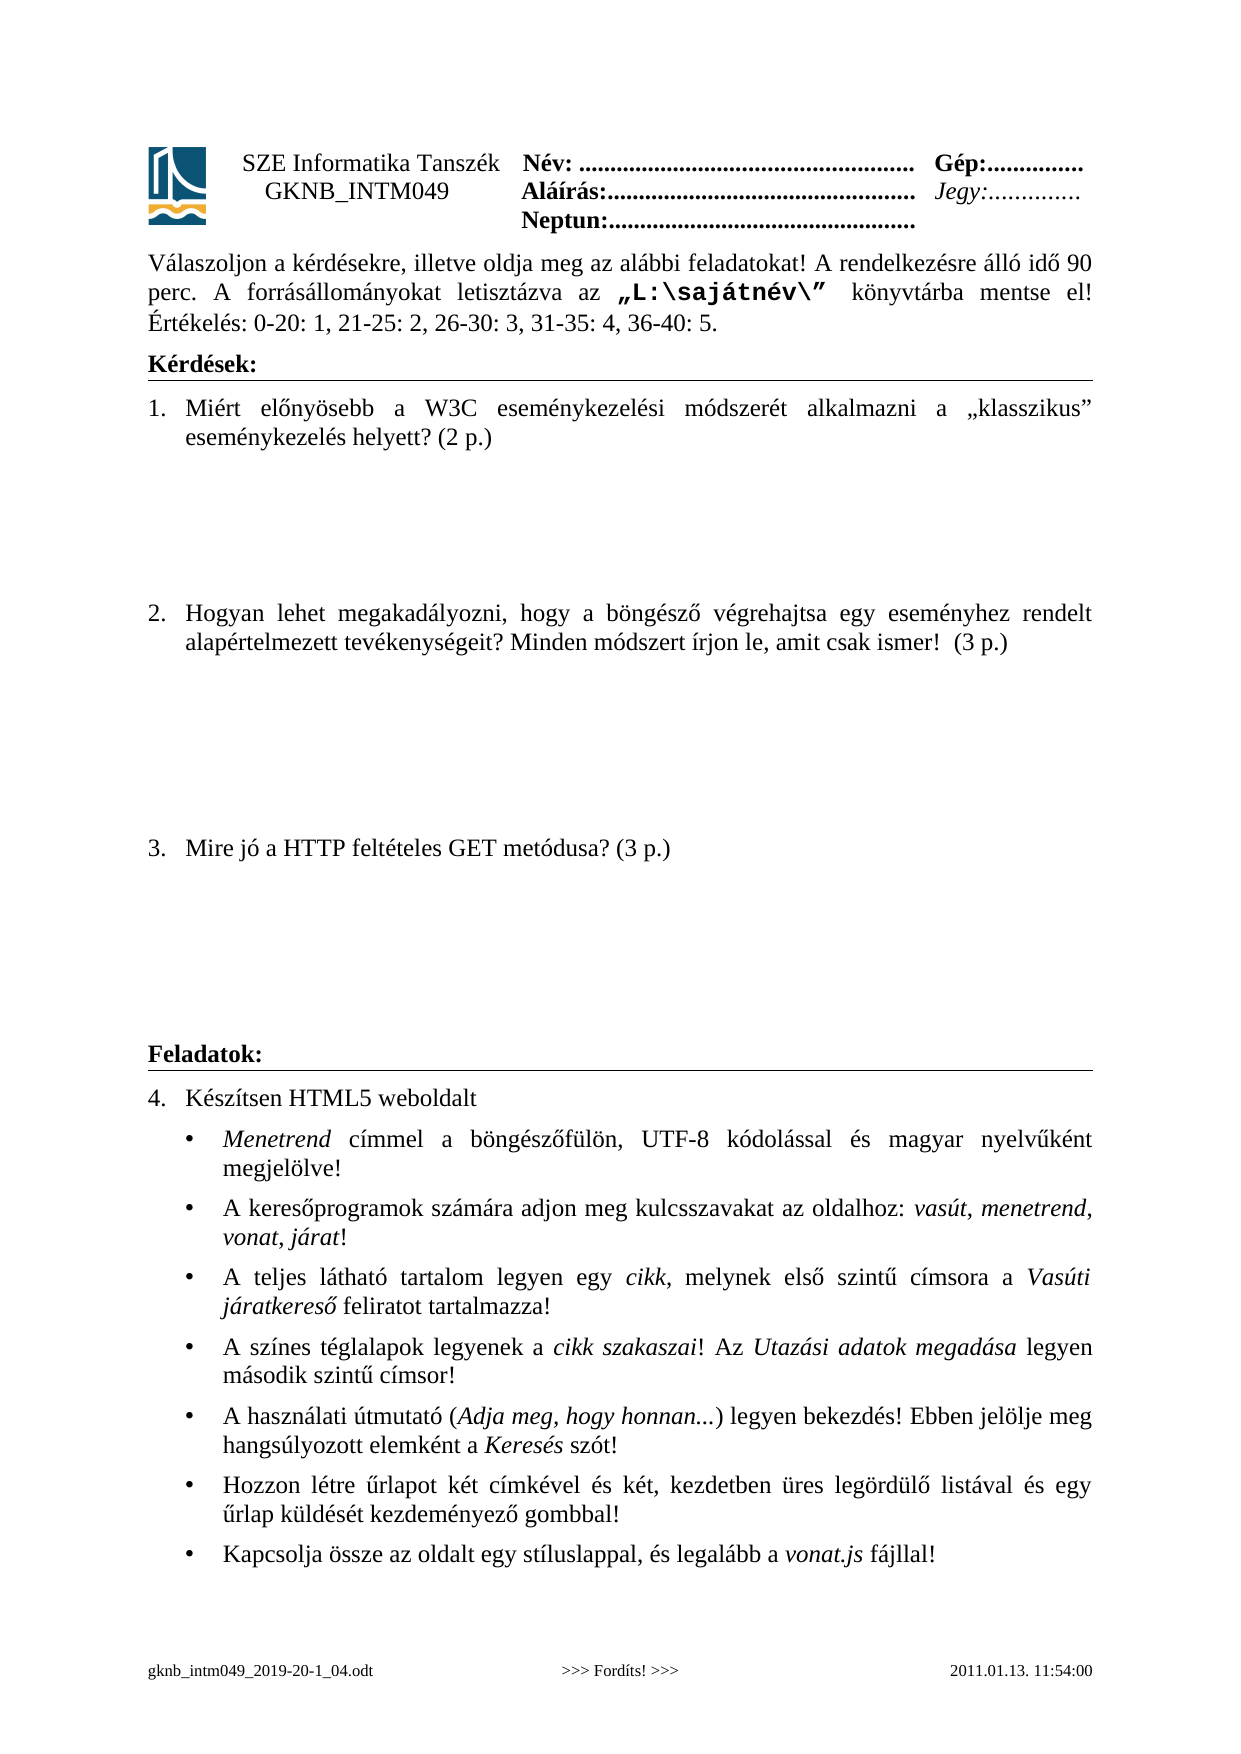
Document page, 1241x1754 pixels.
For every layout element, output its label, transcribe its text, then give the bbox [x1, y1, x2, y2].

text Kérdések: [148, 349, 1093, 380]
list Miért előnyösebb a W3C eseménykezelési módszerét alkalmazni a „klasszikus” eseménykezelés helyett? (2 p.) [148, 393, 1093, 451]
list Készítsen HTML5 weboldalt [148, 1083, 1093, 1112]
list Menetrend címmel a böngészőfülön, UTF-8 kódolással és magyar nyelvűként megjelölve! [185, 1124, 1093, 1181]
list A keresőprogramok számára adjon meg kulcsszavakat az oldalhoz: vasút, menetrend, vonat, járat! [185, 1193, 1093, 1251]
table_header [149, 148, 228, 248]
list A használati útmutató (Adja meg, hogy honnan...) legyen bekezdés! Ebben jelölje meg hangsúlyozott elemként a Keresés szót! [185, 1401, 1093, 1458]
list Mire jó a HTTP feltételes GET metódusa? (3 p.) [148, 833, 1093, 862]
table_header Gép: [928, 148, 1093, 176]
list Kapcsolja össze az oldalt egy stíluslappal, és legalább a vonat.js fájllal! [185, 1539, 1093, 1568]
list A teljes látható tartalom legyen egy cikk, melynek első szintű címsora a Vasúti járatkereső feliratot tartalmazza! [185, 1262, 1093, 1320]
table_cell Aláírás: Neptun: [510, 176, 928, 248]
table_cell GKNB_INTM049 [228, 176, 510, 248]
picture [148, 147, 206, 225]
list Hozzon létre űrlapot két címkével és két, kezdetben üres legördülő listával és egy űrlap küldését kezdeményező gombbal! [185, 1470, 1093, 1528]
table_header SZE Informatika Tanszék [228, 148, 510, 176]
table_cell Jegy: [928, 176, 1093, 248]
list Hogyan lehet megakadályozni, hogy a böngésző végrehajtsa egy eseményhez rendelt alapértelmezett tevékenységeit? Minden módszert írjon le, amit csak ismer! (3 p.) [148, 598, 1093, 656]
table_header Név: [510, 148, 928, 176]
text Feladatok: [148, 1039, 1093, 1070]
text Válaszoljon a kérdésekre, illetve oldja meg az alábbi feladatokat! A rendelkezésre álló idő 90 perc. A forrásállományokat letisztázva az „L:\sajátnév\” könyvtárba mentse el! Értéke­lés: 0-20: 1, 21-25: 2, 26-30: 3, 31-35: 4, 36-40: 5. [148, 248, 1093, 336]
list A színes téglalapok legyenek a cikk szakaszai! Az Utazási adatok megadása legyen második szintű címsor! [185, 1332, 1093, 1389]
